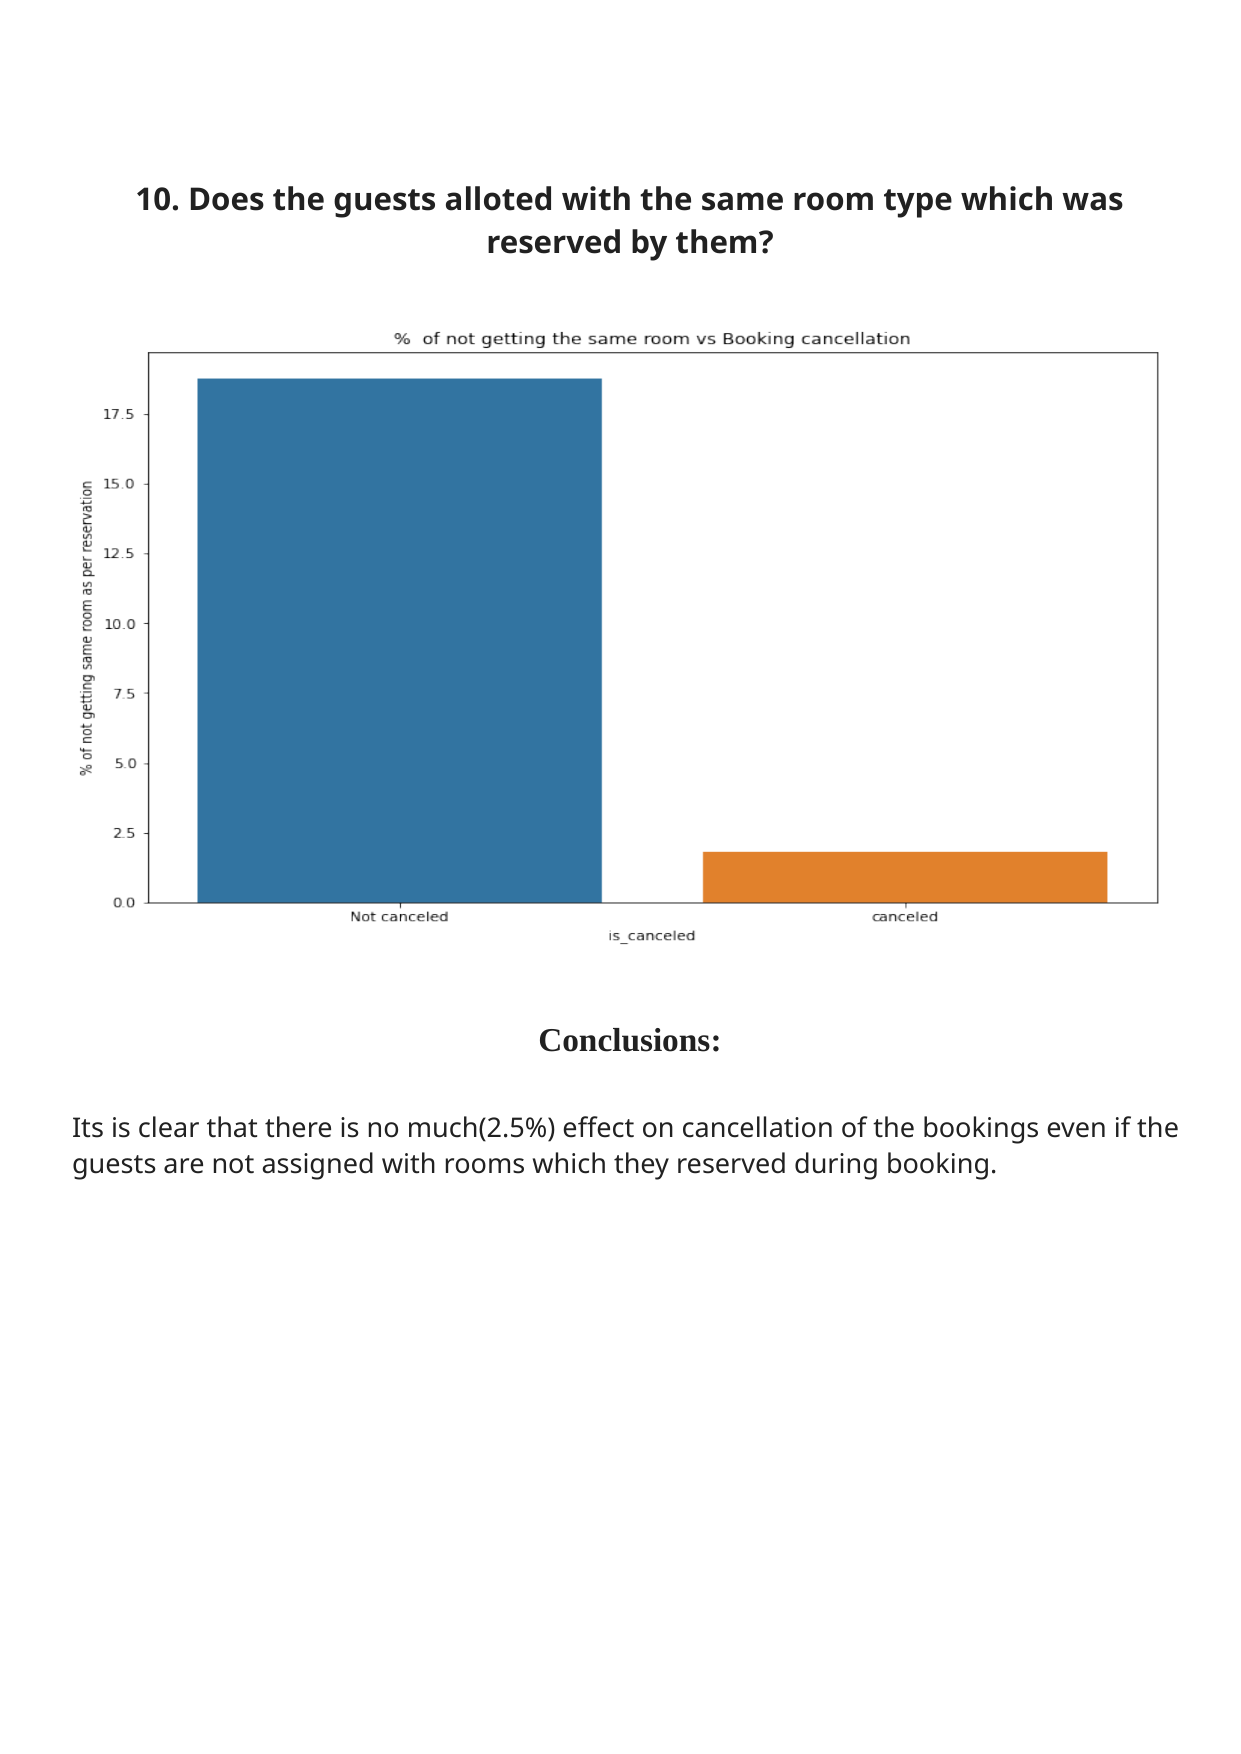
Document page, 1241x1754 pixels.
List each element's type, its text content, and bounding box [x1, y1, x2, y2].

subtitle Its is clear that there is no much(2.5%) effect on cancellation of the bookings even if the guests are not assigned with rooms which they reserved during booking. [72, 1108, 1187, 1182]
picture [71, 323, 1168, 952]
text Conclusions: [72, 1020, 1187, 1058]
subtitle 10. Does the guests alloted with the same room type which was reserved by them? [72, 177, 1187, 262]
